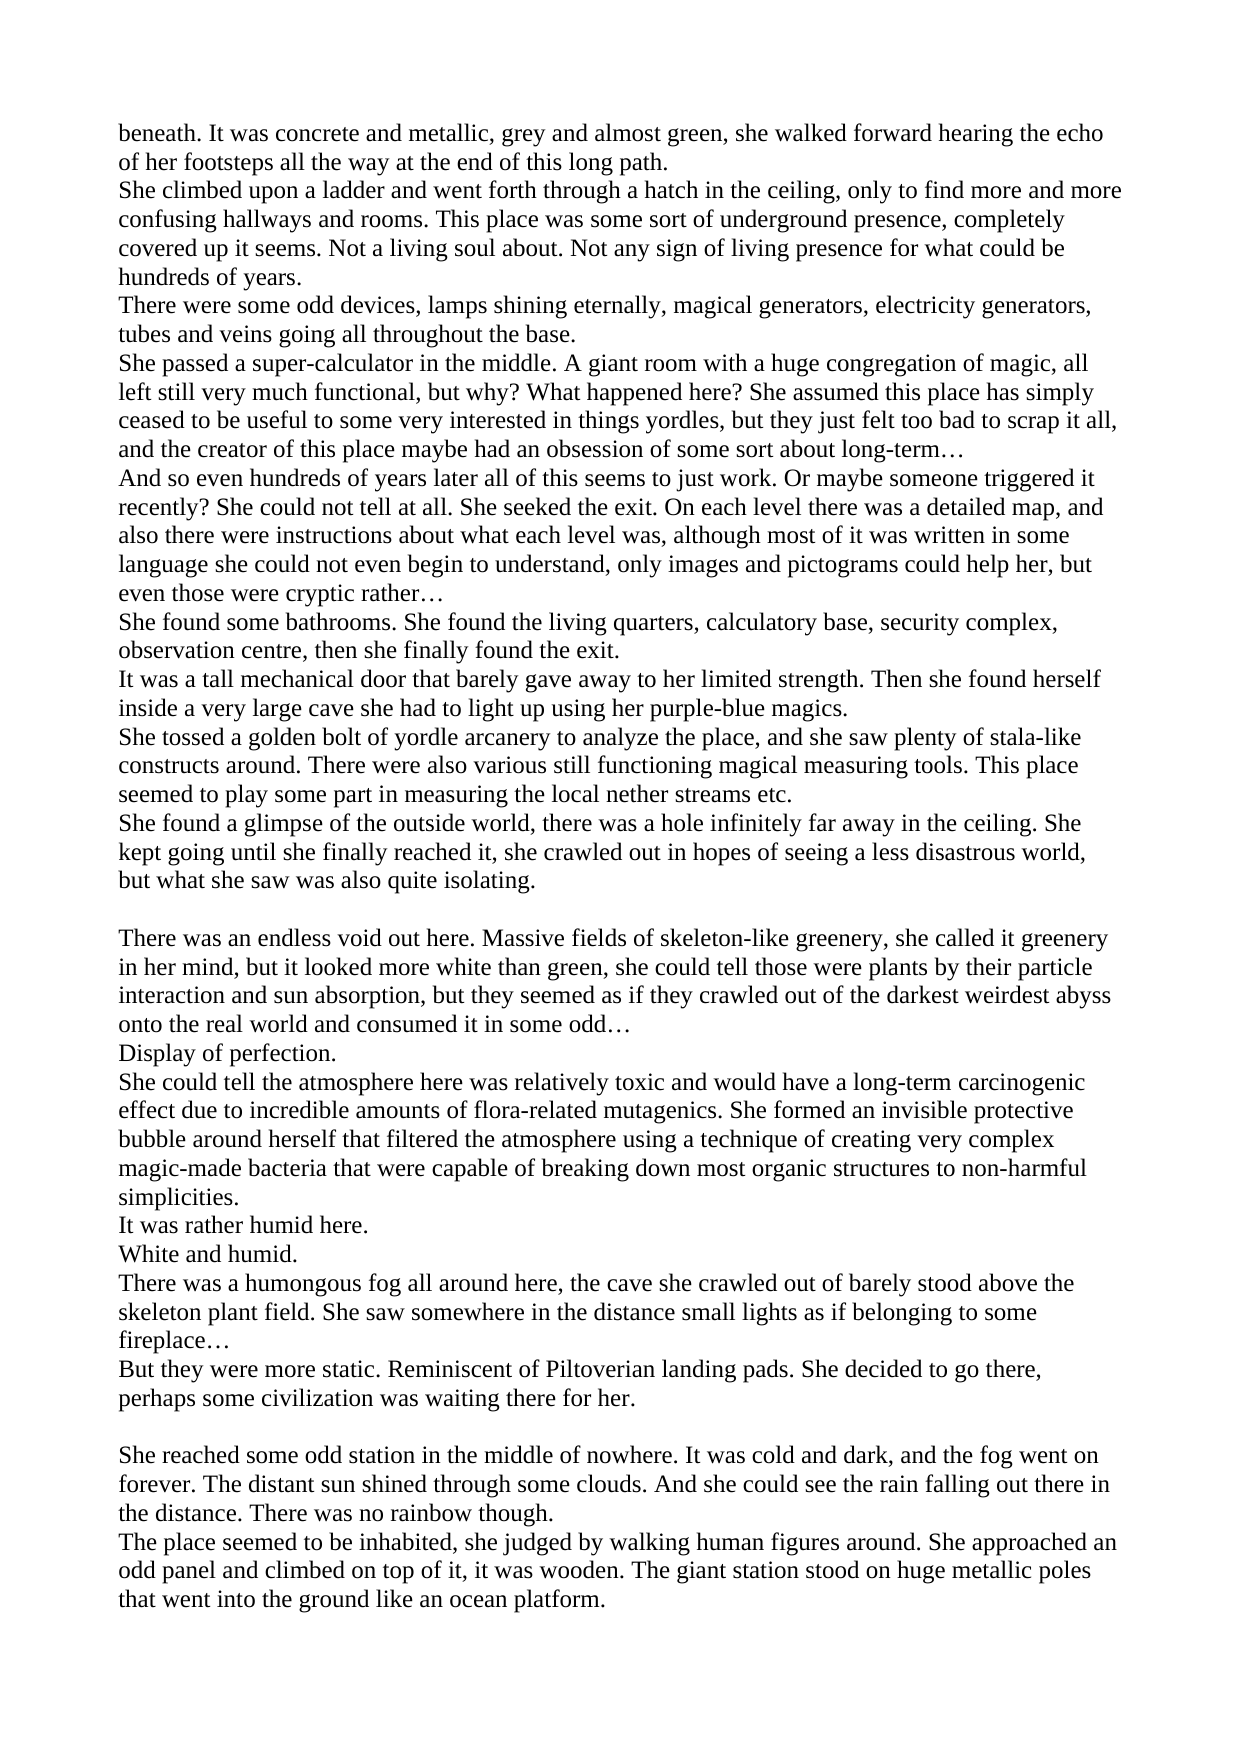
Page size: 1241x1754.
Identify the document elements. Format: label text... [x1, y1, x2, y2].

text There was an endless void out here. Massive fields of skeleton-like greenery, she called it greenery in her mind, but it looked more white than green, she could tell those were plants by their particle interaction and sun absorption, but they seemed as if they crawled out of the darkest weirdest abyss onto the real world and consumed it in some odd… Display of perfection. She could tell the atmosphere here was relatively toxic and would have a long-term carcinogenic effect due to incredible amounts of flora-related mutagenics. She formed an invisible protective bubble around herself that filtered the atmosphere using a technique of creating very complex magic-made bacteria that were capable of breaking down most organic structures to non-harmful simplicities. It was rather humid here. White and humid. There was a humongous fog all around here, the cave she crawled out of barely stood above the skeleton plant field. She saw somewhere in the distance small lights as if belonging to some fireplace… But they were more static. Reminiscent of Piltoverian landing pads. She decided to go there, perhaps some civilization was waiting there for her. [118, 923, 1122, 1412]
text She reached some odd station in the middle of nowhere. It was cold and dark, and the fog went on forever. The distant sun shined through some clouds. And she could see the rain falling out there in the distance. There was no rainbow though. The place seemed to be inhabited, she judged by walking human figures around. She approached an odd panel and climbed on top of it, it was wooden. The giant station stood on huge metallic poles that went into the ground like an ocean platform. [118, 1441, 1122, 1613]
text beneath. It was concrete and metallic, grey and almost green, she walked forward hearing the echo of her footsteps all the way at the end of this long path. She climbed upon a ladder and went forth through a hatch in the ceiling, only to find more and more confusing hallways and rooms. This place was some sort of underground presence, completely covered up it seems. Not a living soul about. Not any sign of living presence for what could be hundreds of years. There were some odd devices, lamps shining eternally, magical generators, electricity generators, tubes and veins going all throughout the base. She passed a super-calculator in the middle. A giant room with a huge congregation of magic, all left still very much functional, but why? What happened here? She assumed this place has simply ceased to be useful to some very interested in things yordles, but they just felt too bad to scrap it all, and the creator of this place maybe had an obsession of some sort about long-term… And so even hundreds of years later all of this seems to just work. Or maybe someone triggered it recently? She could not tell at all. She seeked the exit. On each level there was a detailed map, and also there were instructions about what each level was, although most of it was written in some language she could not even begin to understand, only images and pictograms could help her, but even those were cryptic rather… She found some bathrooms. She found the living quarters, calculatory base, security complex, observation centre, then she finally found the exit. It was a tall mechanical door that barely gave away to her limited strength. Then she found herself inside a very large cave she had to light up using her purple-blue magics. She tossed a golden bolt of yordle arcanery to analyze the place, and she saw plenty of stala-like constructs around. There were also various still functioning magical measuring tools. This place seemed to play some part in measuring the local nether streams etc. She found a glimpse of the outside world, there was a hole infinitely far away in the ceiling. She kept going until she finally reached it, she crawled out in hopes of seeing a less disastrous world, but what she saw was also quite isolating. [118, 118, 1122, 894]
